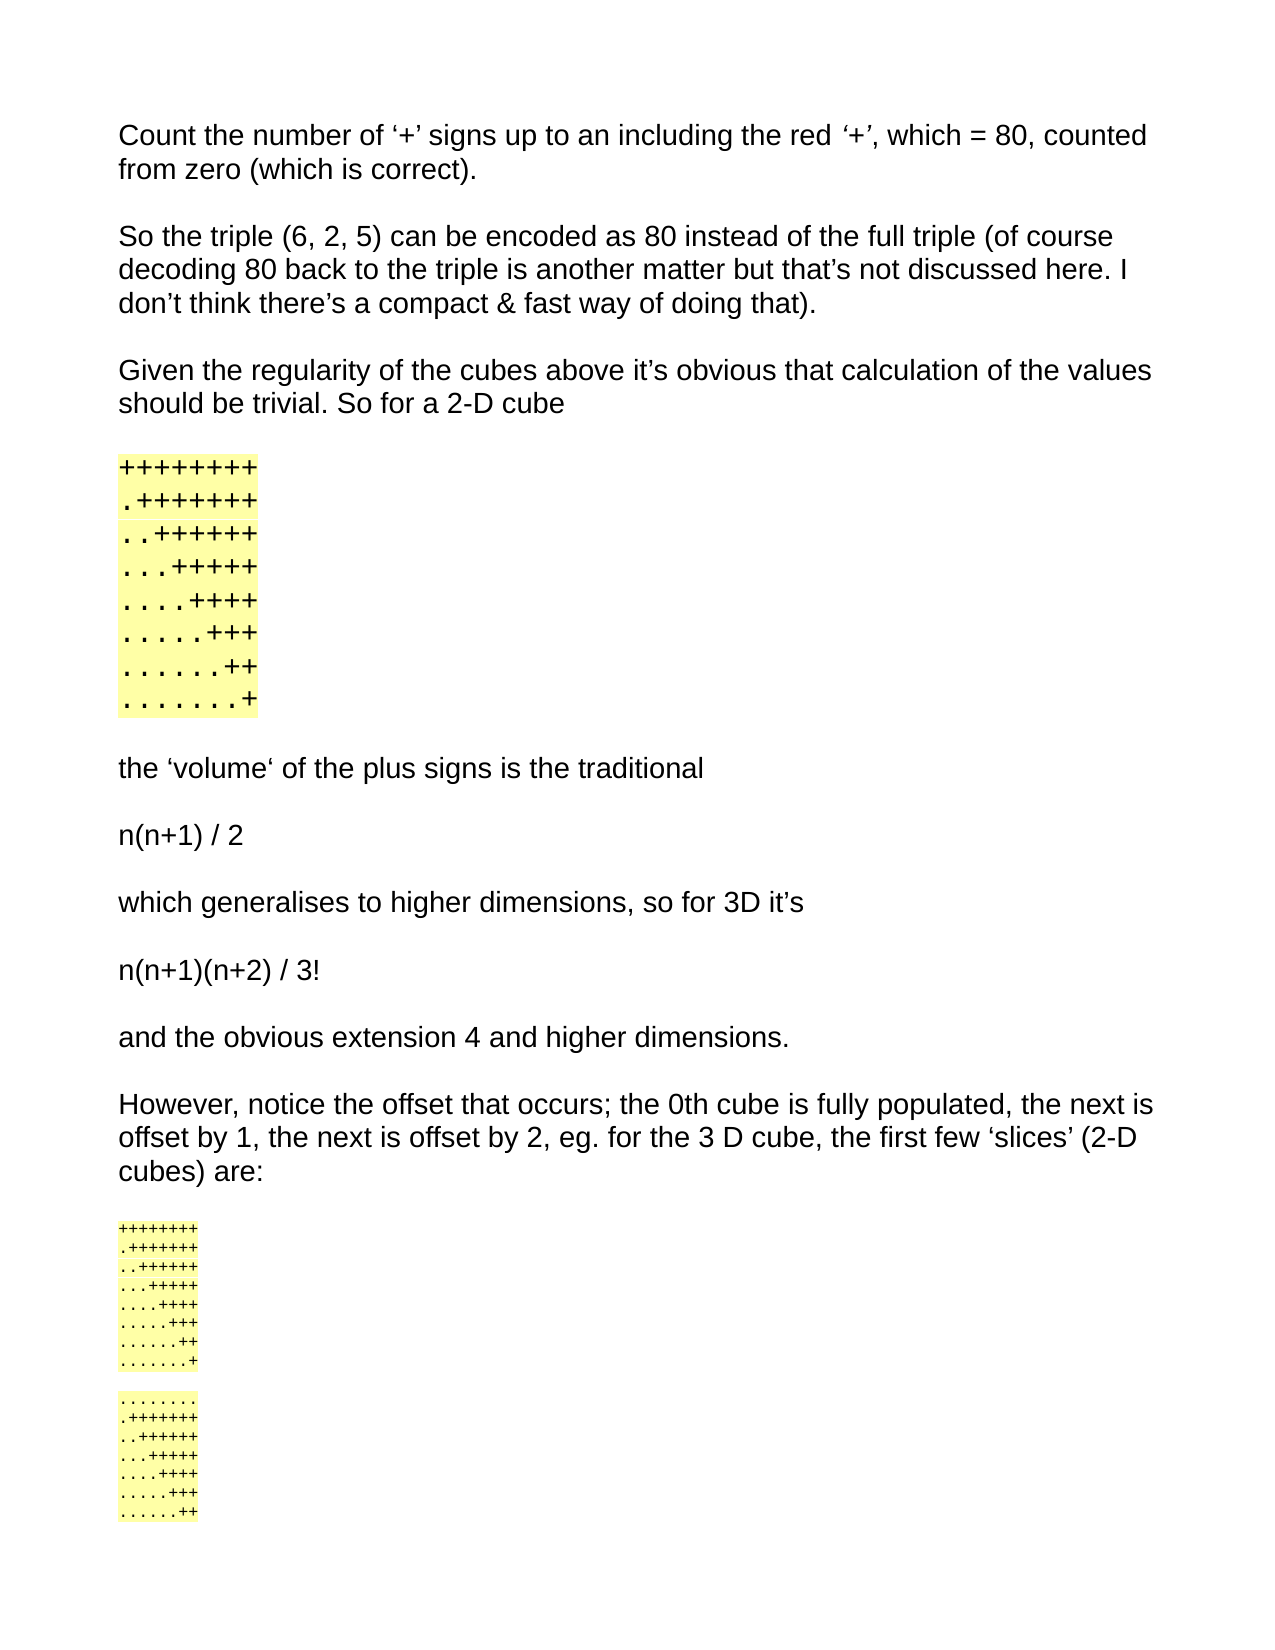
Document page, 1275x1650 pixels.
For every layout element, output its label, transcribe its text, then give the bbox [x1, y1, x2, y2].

text ....++++ [118, 1466, 1157, 1485]
text ......++ [118, 1504, 1157, 1522]
text and the obvious extension 4 and higher dimensions. [118, 1019, 1157, 1053]
text ..++++++ [118, 519, 1157, 553]
text ...+++++ [118, 1277, 1157, 1296]
text which generalises to higher dimensions, so for 3D it’s [118, 885, 1157, 919]
text .....+++ [118, 1315, 1157, 1334]
text ......++ [118, 1334, 1157, 1353]
text .....+++ [118, 619, 1157, 652]
text .......+ [118, 685, 1157, 718]
text ++++++++ [118, 1221, 1157, 1240]
text So the triple (6, 2, 5) can be encoded as 80 instead of the full triple (of course decoding 80 back to the triple is another matter but that’s not discussed here. I don’t think there’s a compact & fast way of doing that). [118, 219, 1157, 319]
text However, notice the offset that occurs; the 0th cube is fully populated, the next is offset by 1, the next is offset by 2, eg. for the 3 D cube, the first few ‘slices’ (2-D cubes) are: [118, 1087, 1157, 1187]
text ........ [118, 1391, 1157, 1409]
text .....+++ [118, 1485, 1157, 1504]
text .......+ [118, 1353, 1157, 1372]
text ++++++++ [118, 453, 1157, 487]
text ...+++++ [118, 553, 1157, 586]
text n(n+1)(n+2) / 3! [118, 952, 1157, 986]
text .+++++++ [118, 1409, 1157, 1428]
text Count the number of ‘+’ signs up to an including the red ‘+’, which = 80, counted from zero (which is correct). [118, 118, 1157, 185]
text .+++++++ [118, 487, 1157, 519]
text ....++++ [118, 586, 1157, 619]
text .+++++++ [118, 1240, 1157, 1258]
text n(n+1) / 2 [118, 818, 1157, 852]
text the ‘volume‘ of the plus signs is the traditional [118, 751, 1157, 785]
text ....++++ [118, 1296, 1157, 1315]
text ..++++++ [118, 1428, 1157, 1447]
text ..++++++ [118, 1258, 1157, 1277]
text Given the regularity of the cubes above it’s obvious that calculation of the values should be trivial. So for a 2-D cube [118, 353, 1157, 420]
text ......++ [118, 652, 1157, 685]
text ...+++++ [118, 1447, 1157, 1466]
